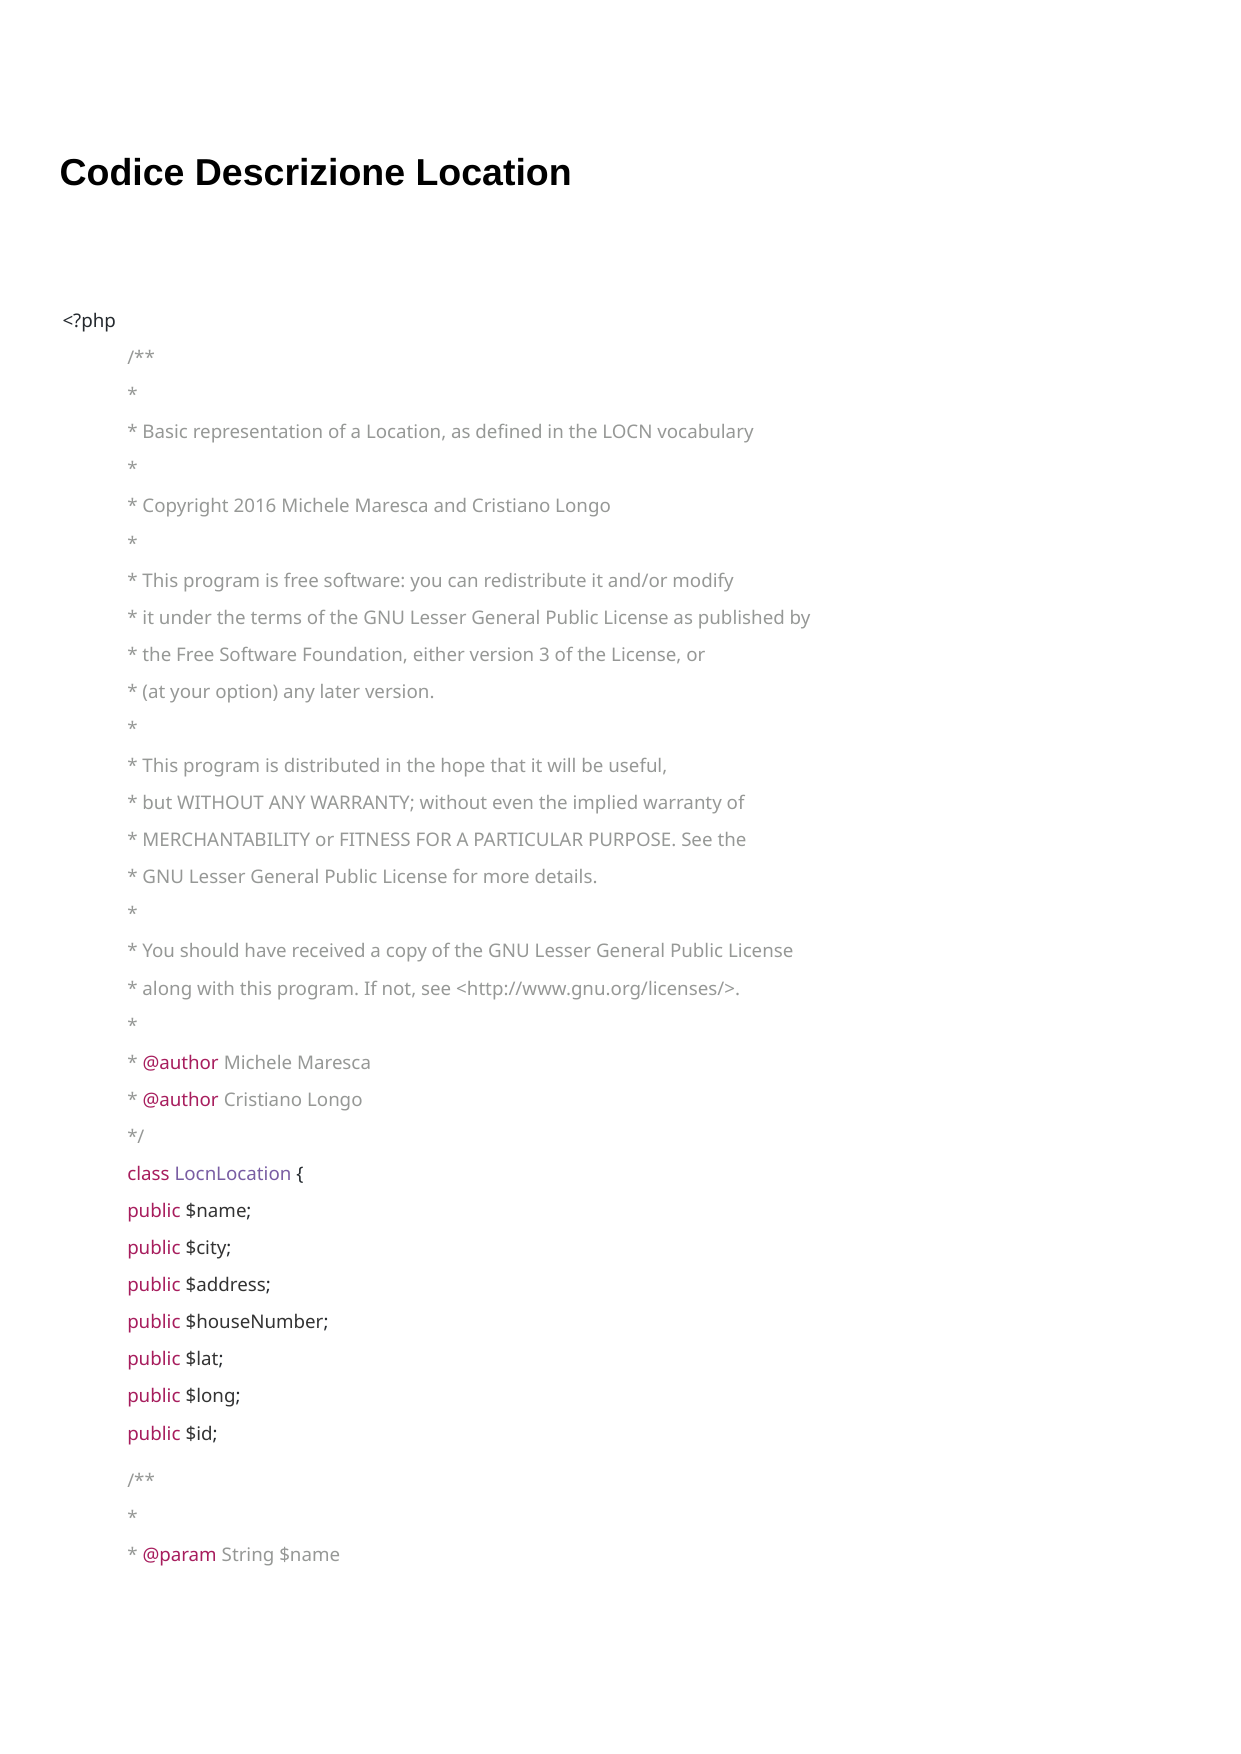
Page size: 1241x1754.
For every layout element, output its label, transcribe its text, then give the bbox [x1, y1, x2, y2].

table_header [124, 299, 979, 336]
table_cell [59, 1448, 124, 1459]
table_cell public $name; [124, 1189, 979, 1226]
table_cell * @author Cristiano Longo [124, 1078, 979, 1114]
table_cell [59, 1459, 124, 1496]
table_cell [59, 633, 124, 669]
table_cell [59, 1226, 124, 1263]
table_cell * GNU Lesser General Public License for more details. [124, 855, 979, 892]
table_cell [59, 855, 124, 892]
table_cell * @param String $name [124, 1533, 979, 1570]
table_cell * along with this program. If not, see <http://www.gnu.org/licenses/>. [124, 966, 979, 1003]
table_cell [59, 670, 124, 707]
table_cell * but WITHOUT ANY WARRANTY; without even the implied warranty of [124, 781, 979, 818]
table_cell * MERCHANTABILITY or FITNESS FOR A PARTICULAR PURPOSE. See the [124, 818, 979, 855]
table_cell [59, 1300, 124, 1337]
table_cell public $city; [124, 1226, 979, 1263]
table_cell [59, 1003, 124, 1040]
table_cell * This program is free software: you can redistribute it and/or modify [124, 558, 979, 595]
table_cell [59, 484, 124, 521]
table_cell * [124, 707, 979, 744]
table_cell /** [124, 336, 979, 373]
table_cell * Basic representation of a Location, as defined in the LOCN vocabulary [124, 410, 979, 447]
table_cell [59, 336, 124, 373]
table_cell [59, 781, 124, 818]
table_cell [59, 521, 124, 558]
table_cell [124, 1448, 979, 1459]
table_cell public $lat; [124, 1337, 979, 1374]
table_cell * @author Michele Maresca [124, 1040, 979, 1077]
table_cell * [124, 892, 979, 929]
table_cell /** [124, 1459, 979, 1496]
table_cell [59, 410, 124, 447]
table_cell [59, 707, 124, 744]
table_cell */ [124, 1115, 979, 1152]
text Codice Descrizione Location [59, 150, 1151, 292]
table_cell [59, 929, 124, 966]
table_cell [59, 447, 124, 484]
table_cell [59, 1374, 124, 1411]
table_cell public $id; [124, 1411, 979, 1448]
table_cell [59, 966, 124, 1003]
table_header <?php [59, 299, 124, 336]
table_cell [59, 595, 124, 632]
table_cell public $address; [124, 1263, 979, 1300]
table_cell [59, 1263, 124, 1300]
table_cell [59, 1189, 124, 1226]
table_cell [59, 892, 124, 929]
table_cell [59, 1040, 124, 1077]
table_cell [59, 1115, 124, 1152]
table_cell * Copyright 2016 Michele Maresca and Cristiano Longo [124, 484, 979, 521]
table_cell [59, 1337, 124, 1374]
table_cell [59, 1496, 124, 1533]
table_cell * You should have received a copy of the GNU Lesser General Public License [124, 929, 979, 966]
table_cell public $houseNumber; [124, 1300, 979, 1337]
table_cell public $long; [124, 1374, 979, 1411]
table_cell [59, 1533, 124, 1570]
table_cell * [124, 373, 979, 410]
table_cell class LocnLocation { [124, 1152, 979, 1189]
table_cell * [124, 1496, 979, 1533]
table_cell [59, 373, 124, 410]
table_cell [59, 744, 124, 781]
table_cell [59, 1152, 124, 1189]
table_cell * the Free Software Foundation, either version 3 of the License, or [124, 633, 979, 669]
table_cell * [124, 447, 979, 484]
table_cell [59, 1078, 124, 1114]
table_cell * [124, 521, 979, 558]
table_cell * This program is distributed in the hope that it will be useful, [124, 744, 979, 781]
table_cell * [124, 1003, 979, 1040]
table_cell [59, 818, 124, 855]
table_cell [59, 1411, 124, 1448]
table_cell * it under the terms of the GNU Lesser General Public License as published by [124, 595, 979, 632]
table_cell * (at your option) any later version. [124, 670, 979, 707]
table_cell [59, 558, 124, 595]
